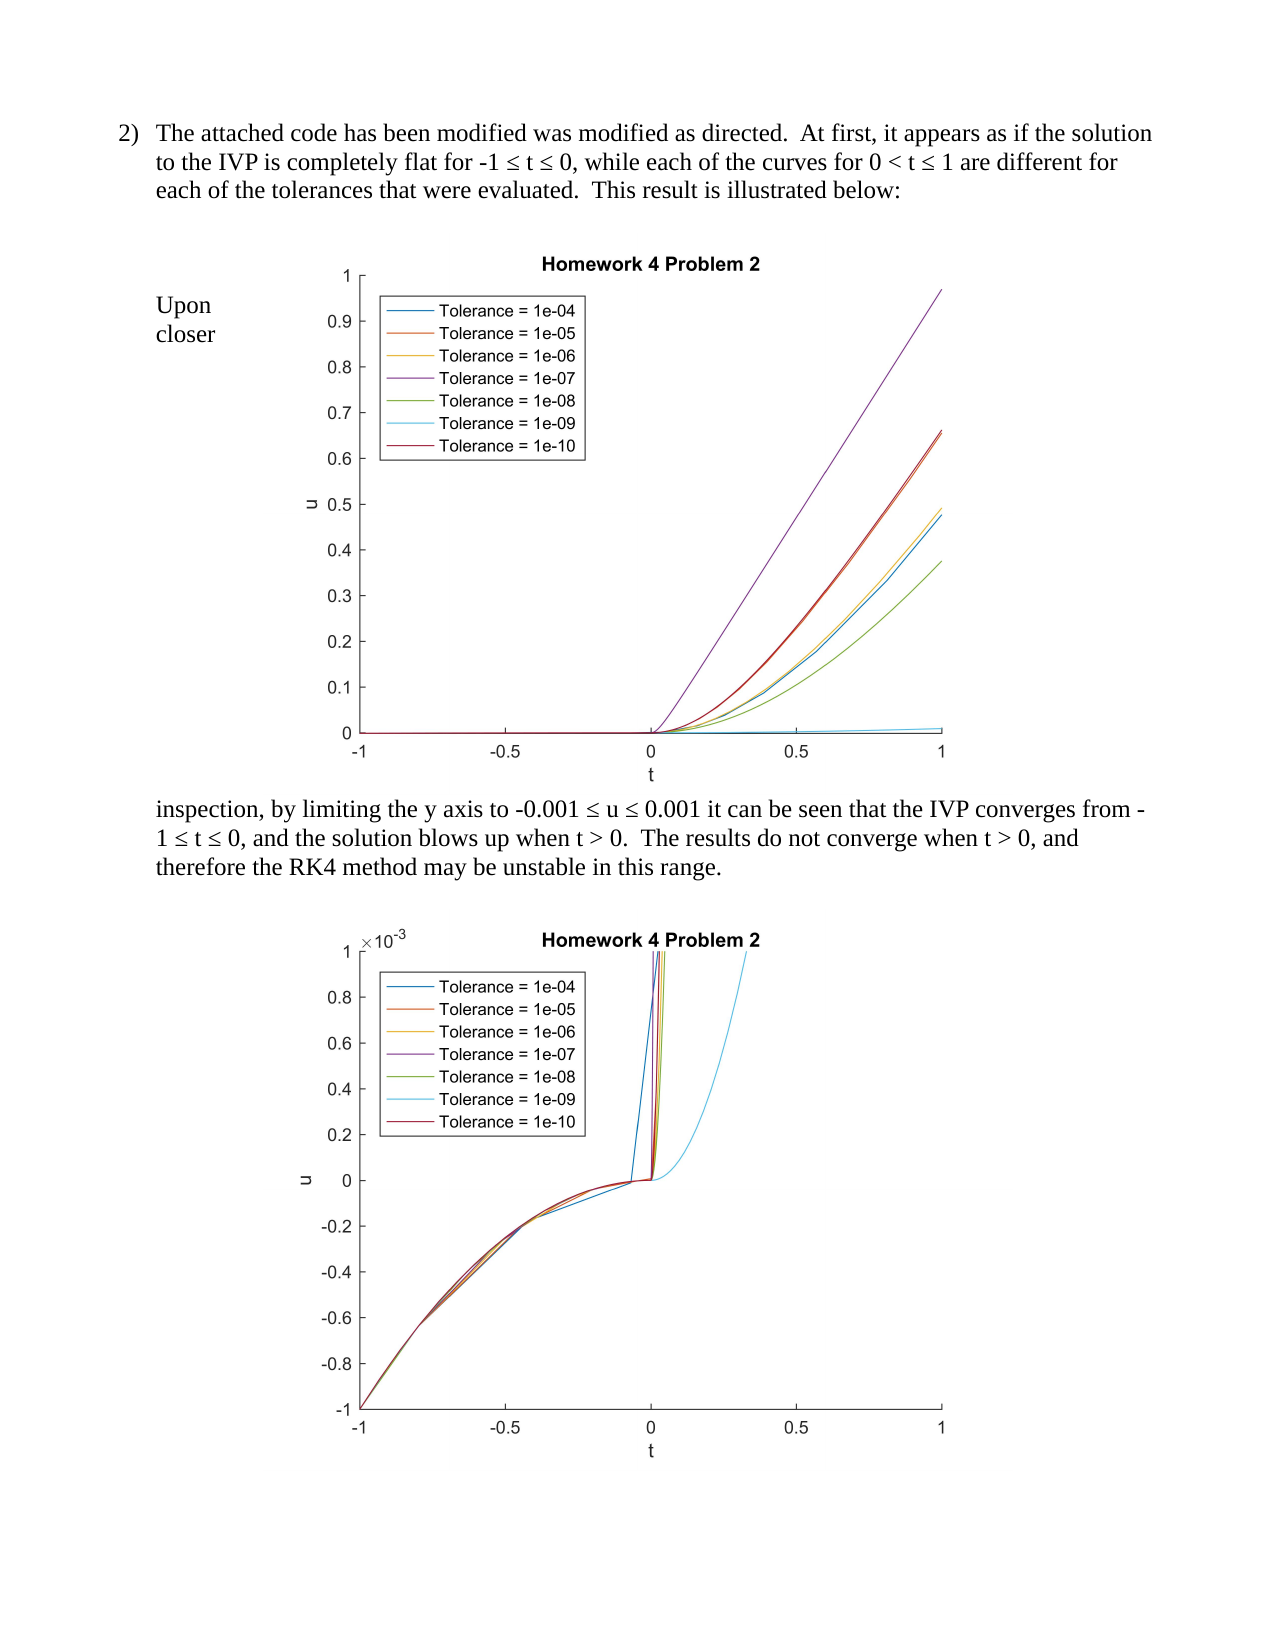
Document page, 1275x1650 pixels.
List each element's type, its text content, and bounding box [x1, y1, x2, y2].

picture [262, 233, 1013, 795]
picture [262, 909, 1013, 1471]
text Upon closer inspection, by limiting the y axis to -0.001 ≤ u ≤ 0.001 it can be seen that the IVP converges from -1 ≤ t ≤ 0, and the solution blows up when t > 0. The results do not converge when t > 0, and therefore the RK4 method may be unstable in this range. [118, 291, 1157, 880]
text 2) The attached code has been modified was modified as directed. At first, it appears as if the solution to the IVP is completely flat for -1 ≤ t ≤ 0, while each of the curves for 0 < t ≤ 1 are different for each of the tolerances that were evaluated. This result is illustrated below: [118, 118, 1157, 204]
